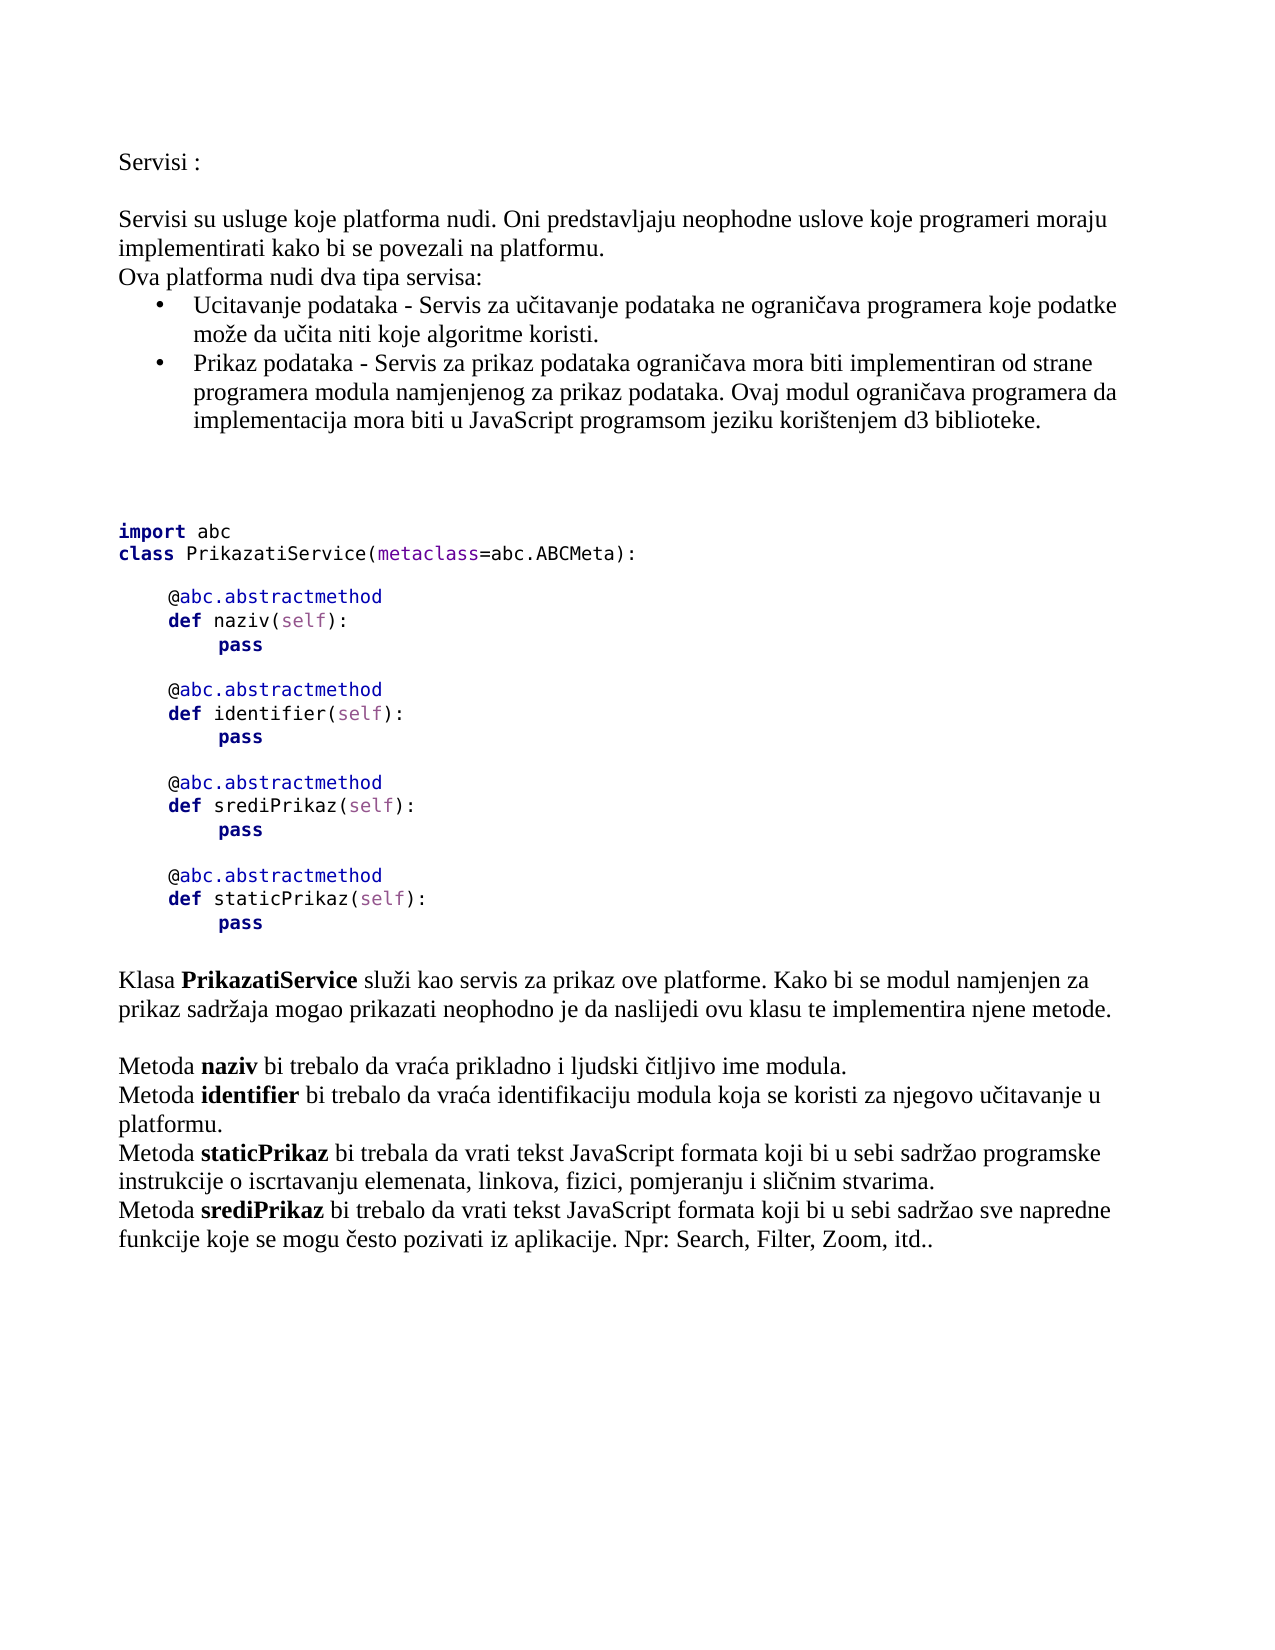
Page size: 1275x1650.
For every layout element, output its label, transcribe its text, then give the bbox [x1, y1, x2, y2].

text Servisi su usluge koje platforma nudi. Oni predstavljaju neophodne uslove koje programeri moraju implementirati kako bi se povezali na platformu. [118, 204, 1157, 262]
text def identifier(self): [118, 703, 1157, 726]
list Prikaz podataka - Servis za prikaz podataka ograničava mora biti implementiran od strane programera modula namjenjenog za prikaz podataka. Ovaj modul ograničava programera da implementacija mora biti u JavaScript programsom jeziku korištenjem d3 biblioteke. [156, 348, 1157, 434]
text def naziv(self): [118, 610, 1157, 633]
text Ova platforma nudi dva tipa servisa: [118, 262, 1157, 291]
text def srediPrikaz(self): [118, 796, 1157, 819]
text Klasa PrikazatiService služi kao servis za prikaz ove platforme. Kako bi se modul namjenjen za prikaz sadržaja mogao prikazati neophodno je da naslijedi ovu klasu te implementira njene metode. [118, 965, 1157, 1023]
text @abc.abstractmethod [118, 586, 1157, 610]
text Metoda naziv bi trebalo da vraća prikladno i ljudski čitljivo ime modula. [118, 1051, 1157, 1080]
text @abc.abstractmethod [118, 679, 1157, 703]
text pass [118, 726, 1157, 750]
text @abc.abstractmethod [118, 772, 1157, 796]
text pass [118, 633, 1157, 657]
text Metoda identifier bi trebalo da vraća identifikaciju modula koja se koristi za njegovo učitavanje u platformu. [118, 1080, 1157, 1138]
text pass [118, 819, 1157, 843]
text pass [118, 912, 1157, 936]
text class PrikazatiService(metaclass=abc.ABCMeta): [118, 542, 1157, 564]
text Servisi : [118, 147, 1157, 176]
text Metoda srediPrikaz bi trebalo da vrati tekst JavaScript formata koji bi u sebi sadržao sve napredne funkcije koje se mogu često pozivati iz aplikacije. Npr: Search, Filter, Zoom, itd.. [118, 1195, 1157, 1253]
list Ucitavanje podataka - Servis za učitavanje podataka ne ograničava programera koje podatke može da učita niti koje algoritme koristi. [156, 291, 1157, 348]
text import abc [118, 521, 1157, 542]
text Metoda staticPrikaz bi trebala da vrati tekst JavaScript formata koji bi u sebi sadržao programske instrukcije o iscrtavanju elemenata, linkova, fizici, pomjeranju i sličnim stvarima. [118, 1138, 1157, 1195]
text @abc.abstractmethod [118, 865, 1157, 888]
text def staticPrikaz(self): [118, 888, 1157, 912]
